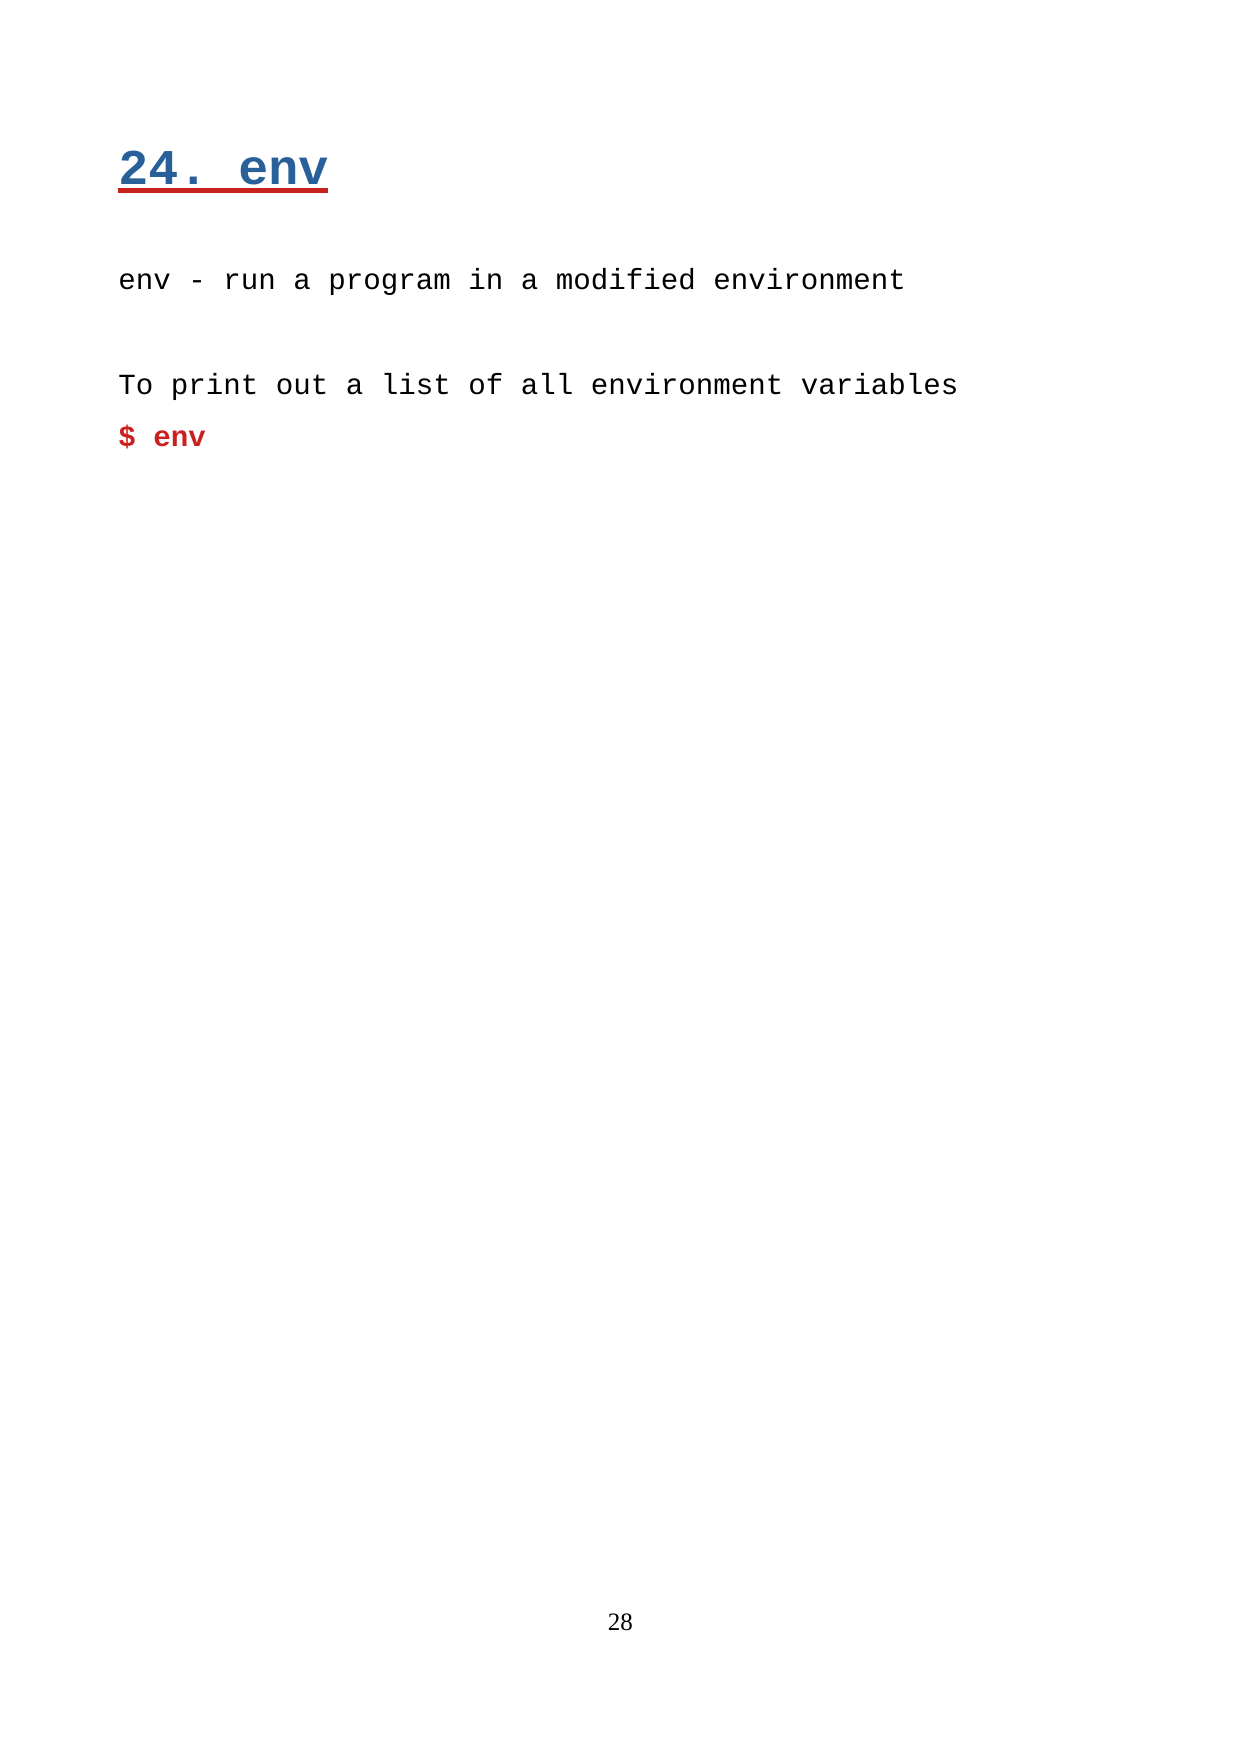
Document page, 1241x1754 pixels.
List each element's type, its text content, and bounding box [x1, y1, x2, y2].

subtitle 24. env [118, 143, 1122, 200]
text To print out a list of all environment variables [118, 370, 1122, 403]
text $ env [118, 422, 1122, 456]
text env - run a program in a modified environment [118, 265, 1122, 298]
